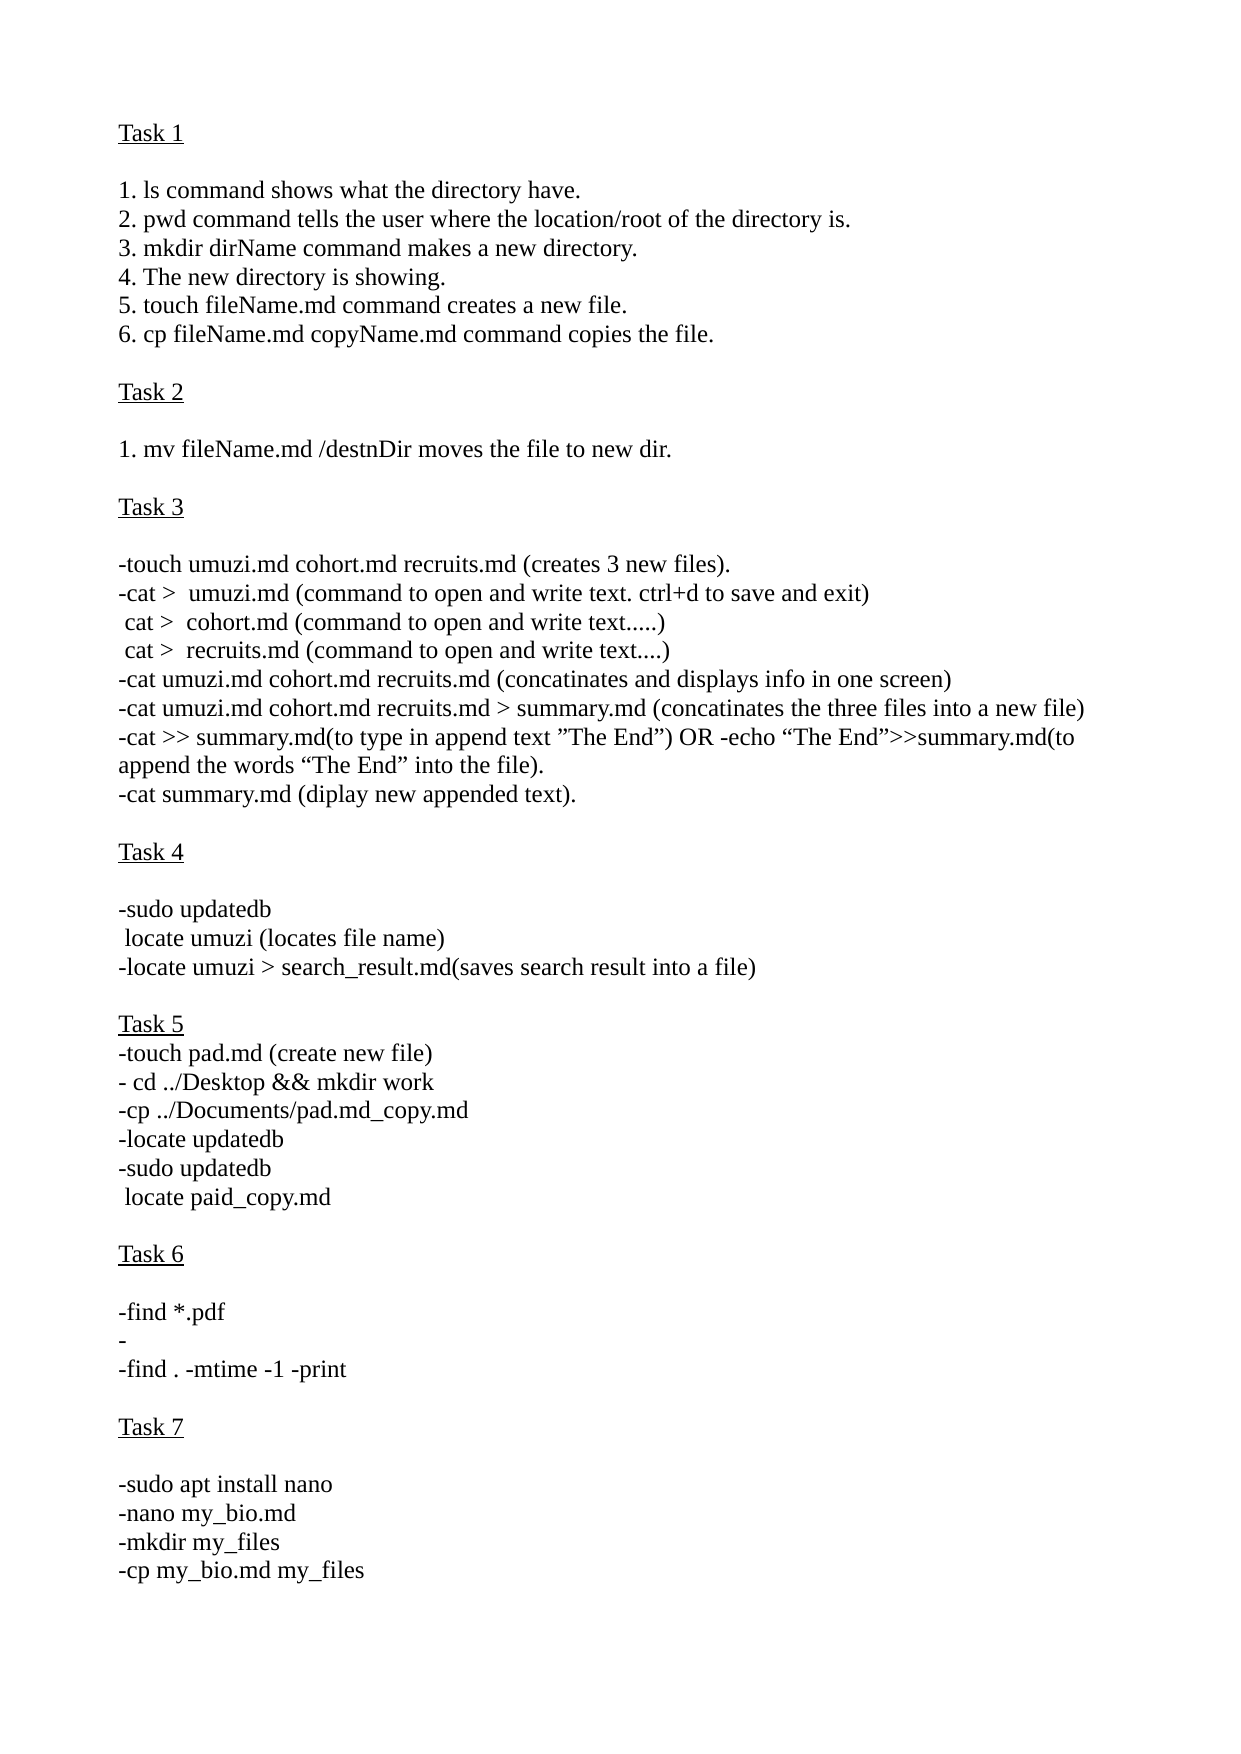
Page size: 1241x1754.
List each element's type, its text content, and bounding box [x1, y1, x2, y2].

text cat > recruits.md (command to open and write text....) [118, 636, 1122, 664]
text -sudo apt install nano [118, 1469, 1122, 1498]
text 5. touch fileName.md command creates a new file. [118, 291, 1122, 319]
text -touch pad.md (create new file) [118, 1038, 1122, 1067]
text -cat >> summary.md(to type in append text ”The End”) OR -echo “The End”>>summary.md(to append the words “The End” into the file). [118, 722, 1122, 779]
text Task 7 [118, 1412, 1122, 1441]
text 1. mv fileName.md /destnDir moves the file to new dir. [118, 434, 1122, 463]
text 3. mkdir dirName command makes a new directory. [118, 233, 1122, 262]
text -cp my_bio.md my_files [118, 1556, 1122, 1584]
text -sudo updatedb [118, 894, 1122, 923]
text Task 3 [118, 492, 1122, 521]
text 6. cp fileName.md copyName.md command copies the file. [118, 319, 1122, 348]
text Task 2 [118, 377, 1122, 406]
text -find . -mtime -1 -print [118, 1354, 1122, 1383]
text 4. The new directory is showing. [118, 262, 1122, 291]
text cat > cohort.md (command to open and write text.....) [118, 607, 1122, 636]
text -cat umuzi.md cohort.md recruits.md (concatinates and displays info in one screen) [118, 664, 1122, 693]
text - [118, 1326, 1122, 1354]
text Task 5 [118, 1009, 1122, 1038]
text -touch umuzi.md cohort.md recruits.md (creates 3 new files). [118, 549, 1122, 578]
text -sudo updatedb [118, 1153, 1122, 1182]
text -nano my_bio.md [118, 1498, 1122, 1527]
text locate umuzi (locates file name) [118, 923, 1122, 952]
text locate paid_copy.md [118, 1182, 1122, 1211]
text -find *.pdf [118, 1297, 1122, 1326]
text -cat summary.md (diplay new appended text). [118, 779, 1122, 808]
text -cat umuzi.md cohort.md recruits.md > summary.md (concatinates the three files into a new file) [118, 693, 1122, 722]
text -cat > umuzi.md (command to open and write text. ctrl+d to save and exit) [118, 578, 1122, 607]
text -mkdir my_files [118, 1527, 1122, 1556]
text 1. ls command shows what the directory have. [118, 176, 1122, 204]
text Task 6 [118, 1239, 1122, 1268]
text - cd ../Desktop && mkdir work [118, 1067, 1122, 1096]
text Task 4 [118, 837, 1122, 866]
text 2. pwd command tells the user where the location/root of the directory is. [118, 204, 1122, 233]
text -cp ../Documents/pad.md_copy.md [118, 1096, 1122, 1124]
text -locate umuzi > search_result.md(saves search result into a file) [118, 952, 1122, 981]
text -locate updatedb [118, 1124, 1122, 1153]
text Task 1 [118, 118, 1122, 147]
